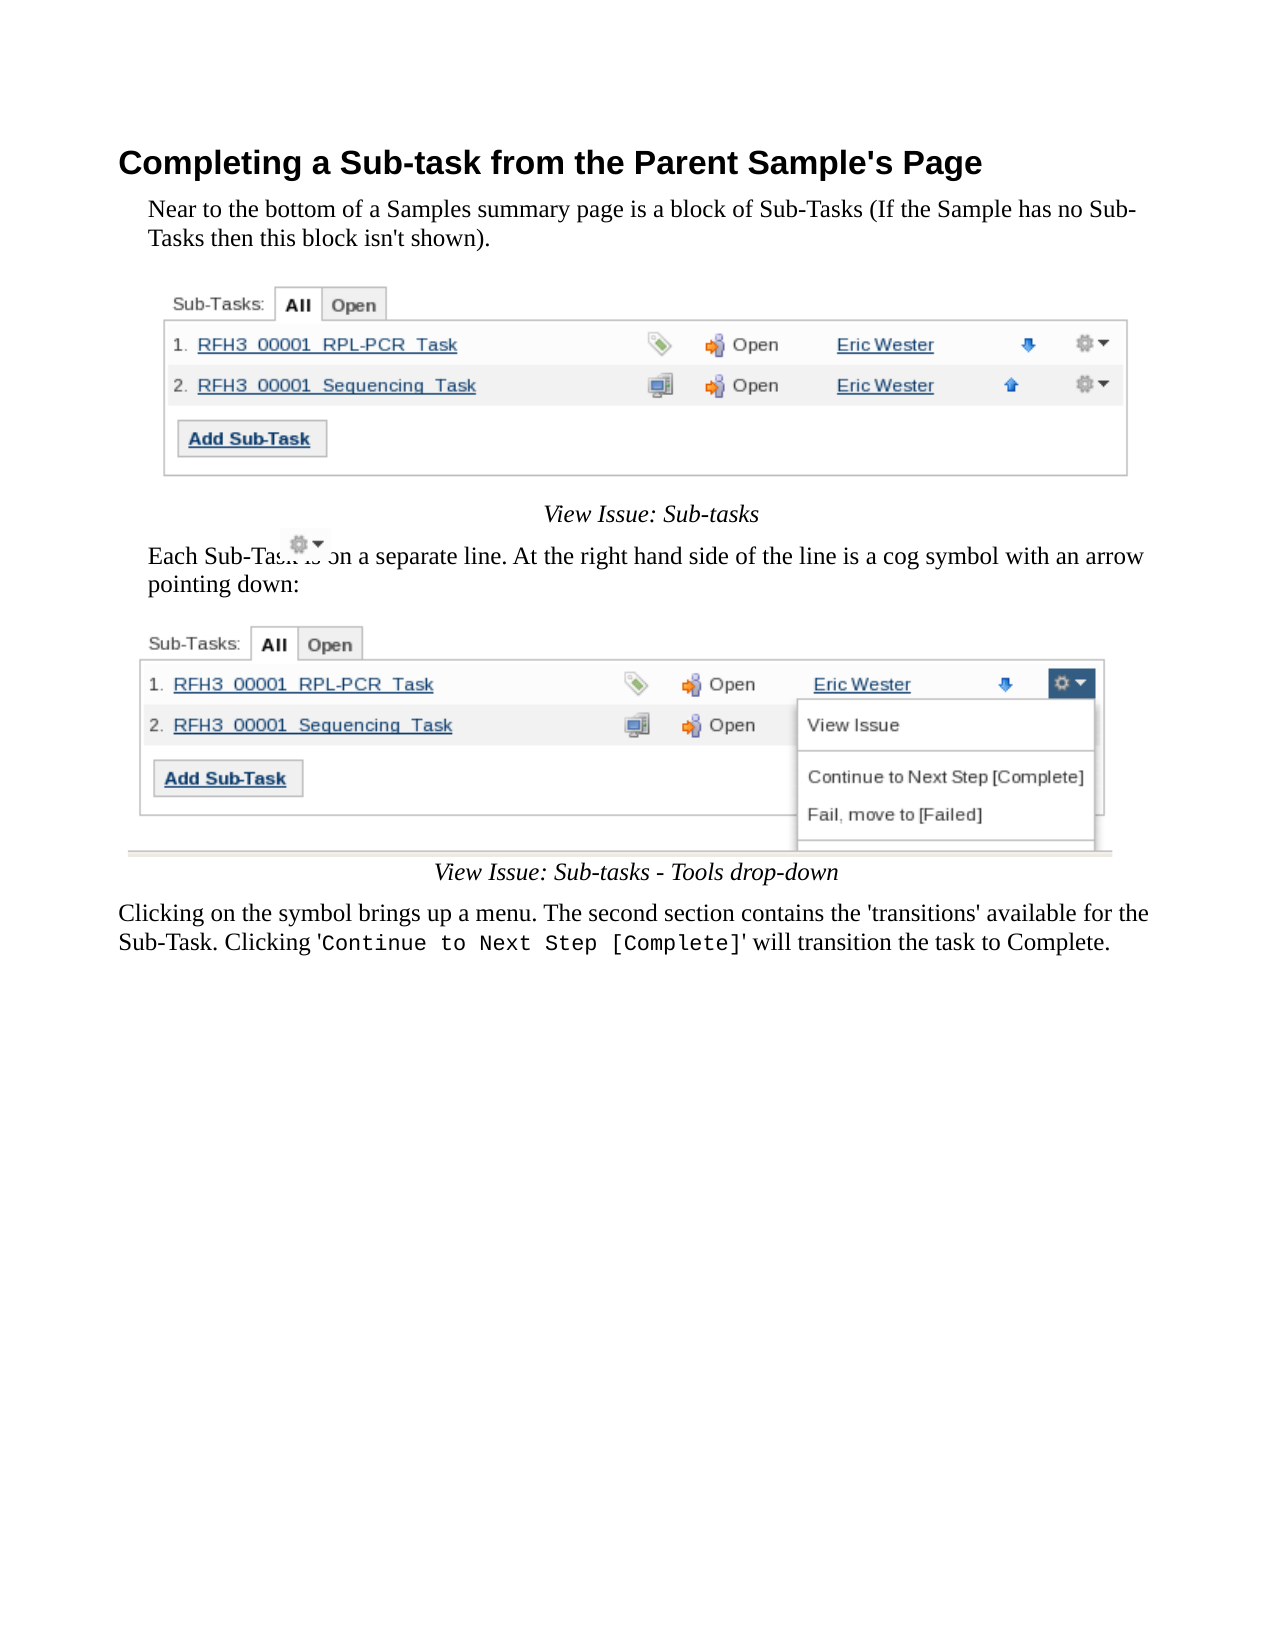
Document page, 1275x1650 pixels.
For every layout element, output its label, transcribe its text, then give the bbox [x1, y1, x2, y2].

text Clicking on the symbol brings up a menu. The second section contains the 'transitions' available for the Sub-Task. Clicking 'Continue to Next Step [Complete]' will transition the task to Complete. [118, 898, 1157, 957]
text View Issue: Sub-tasks - Tools drop-down [118, 611, 1157, 886]
subtitle Completing a Sub-task from the Parent Sample's Page [118, 143, 1157, 182]
picture [127, 617, 1113, 857]
picture [280, 528, 332, 561]
text View Issue: Sub-tasks [148, 264, 1157, 528]
text Each Sub-Task is on a separate line. At the right hand side of the line is a cog symbol with an arrow pointing down: [148, 541, 1157, 598]
text Near to the bottom of a Samples summary page is a block of Sub-Tasks (If the Sample has no Sub-Tasks then this block isn't shown). [148, 194, 1157, 252]
picture [148, 268, 1139, 500]
